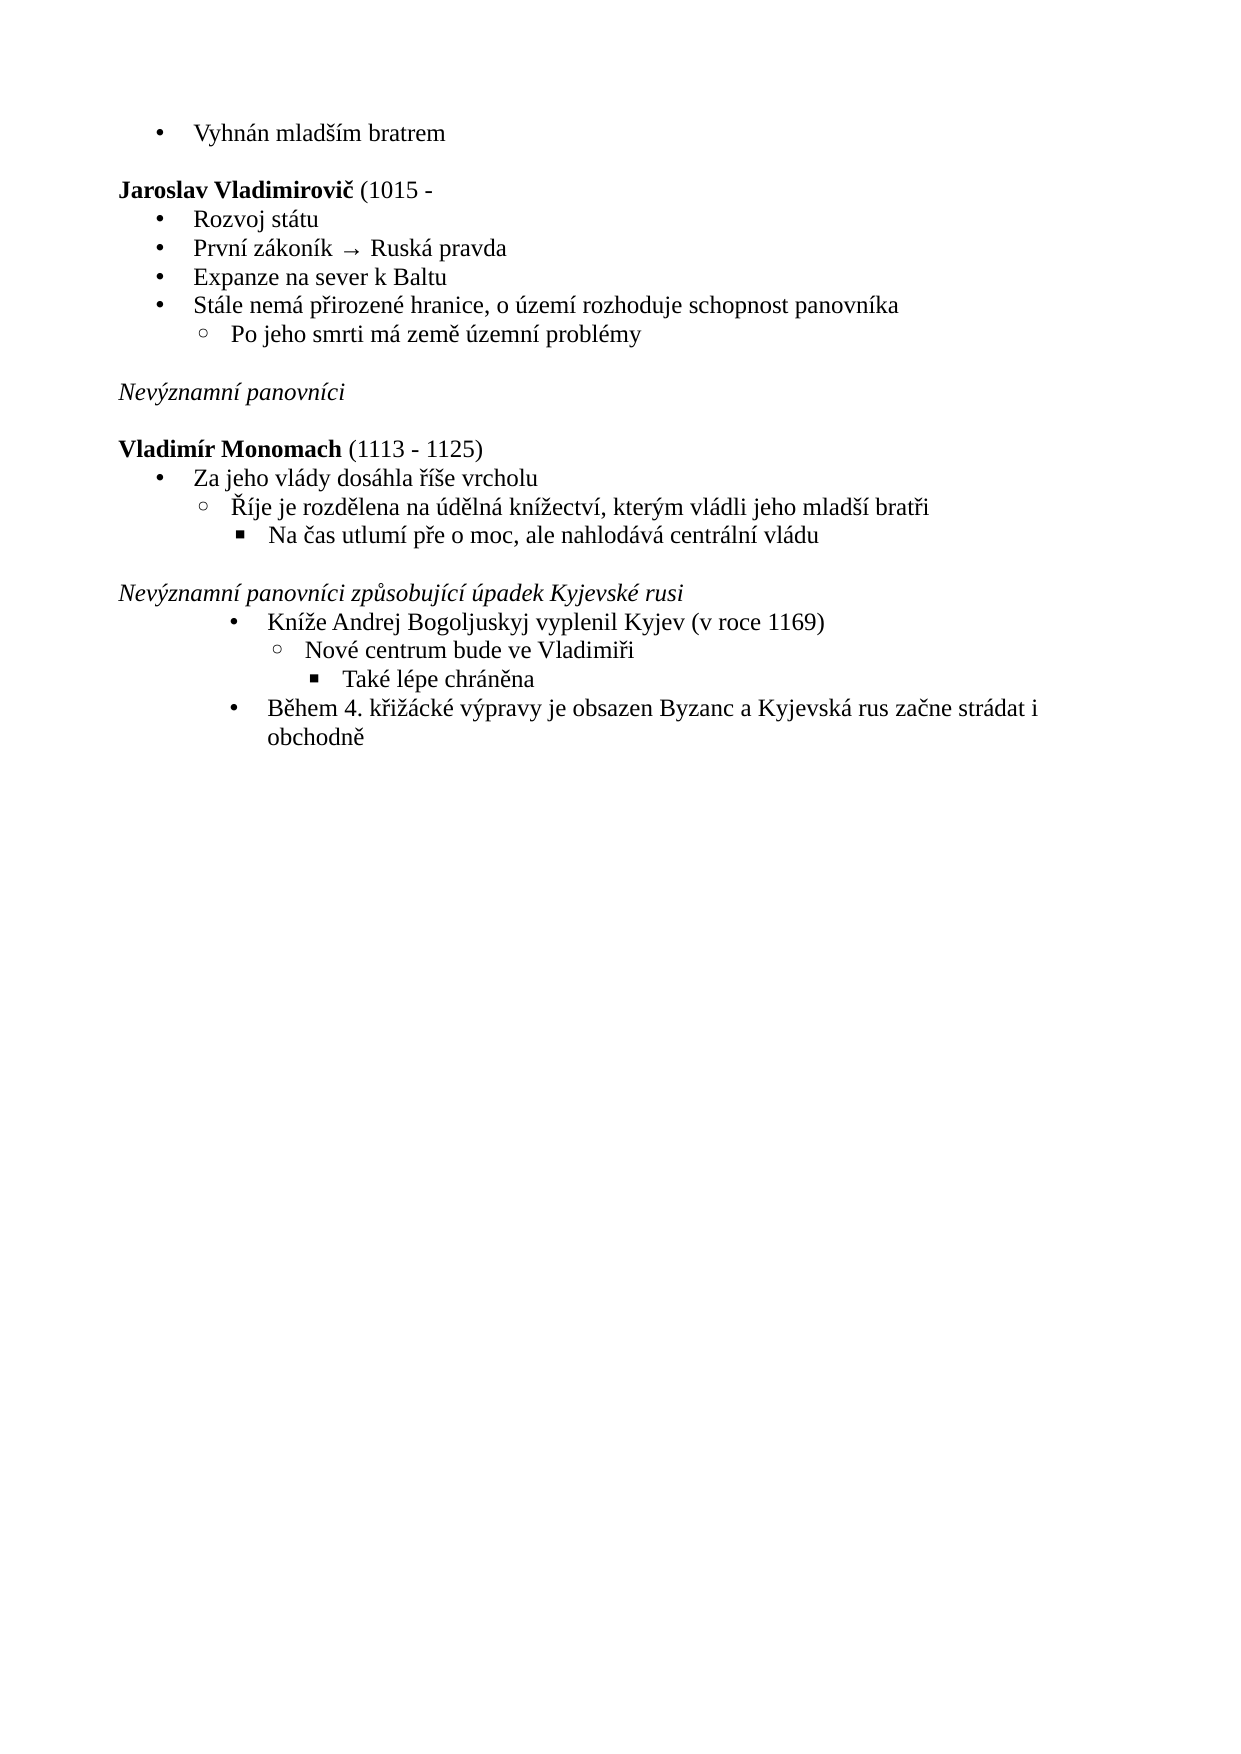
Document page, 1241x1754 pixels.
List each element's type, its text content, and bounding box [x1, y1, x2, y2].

list Na čas utlumí pře o moc, ale nahlodává centrální vládu [231, 521, 1122, 549]
list Říje je rozdělena na údělná knížectví, kterým vládli jeho mladší bratři [193, 492, 1122, 521]
list Kníže Andrej Bogoljuskyj vyplenil Kyjev (v roce 1169) [229, 607, 1122, 636]
list Expanze na sever k Baltu [156, 262, 1122, 291]
text Vladimír Monomach (1113 - 1125) [118, 434, 1122, 463]
text Nevýznamní panovníci [118, 377, 1122, 406]
text Nevýznamní panovníci způsobující úpadek Kyjevské rusi [118, 578, 1122, 607]
list Také lépe chráněna [304, 664, 1122, 693]
list Rozvoj státu [156, 204, 1122, 233]
list Vyhnán mladším bratrem [156, 118, 1122, 147]
list Za jeho vlády dosáhla říše vrcholu [156, 463, 1122, 492]
list První zákoník → Ruská pravda [156, 233, 1122, 262]
list Během 4. křižácké výpravy je obsazen Byzanc a Kyjevská rus začne strádat i obchodně [229, 693, 1122, 751]
list Stále nemá přirozené hranice, o území rozhoduje schopnost panovníka [156, 291, 1122, 319]
list Nové centrum bude ve Vladimiři [267, 636, 1122, 664]
list Po jeho smrti má země územní problémy [193, 319, 1122, 348]
text Jaroslav Vladimirovič (1015 - [118, 176, 1122, 204]
